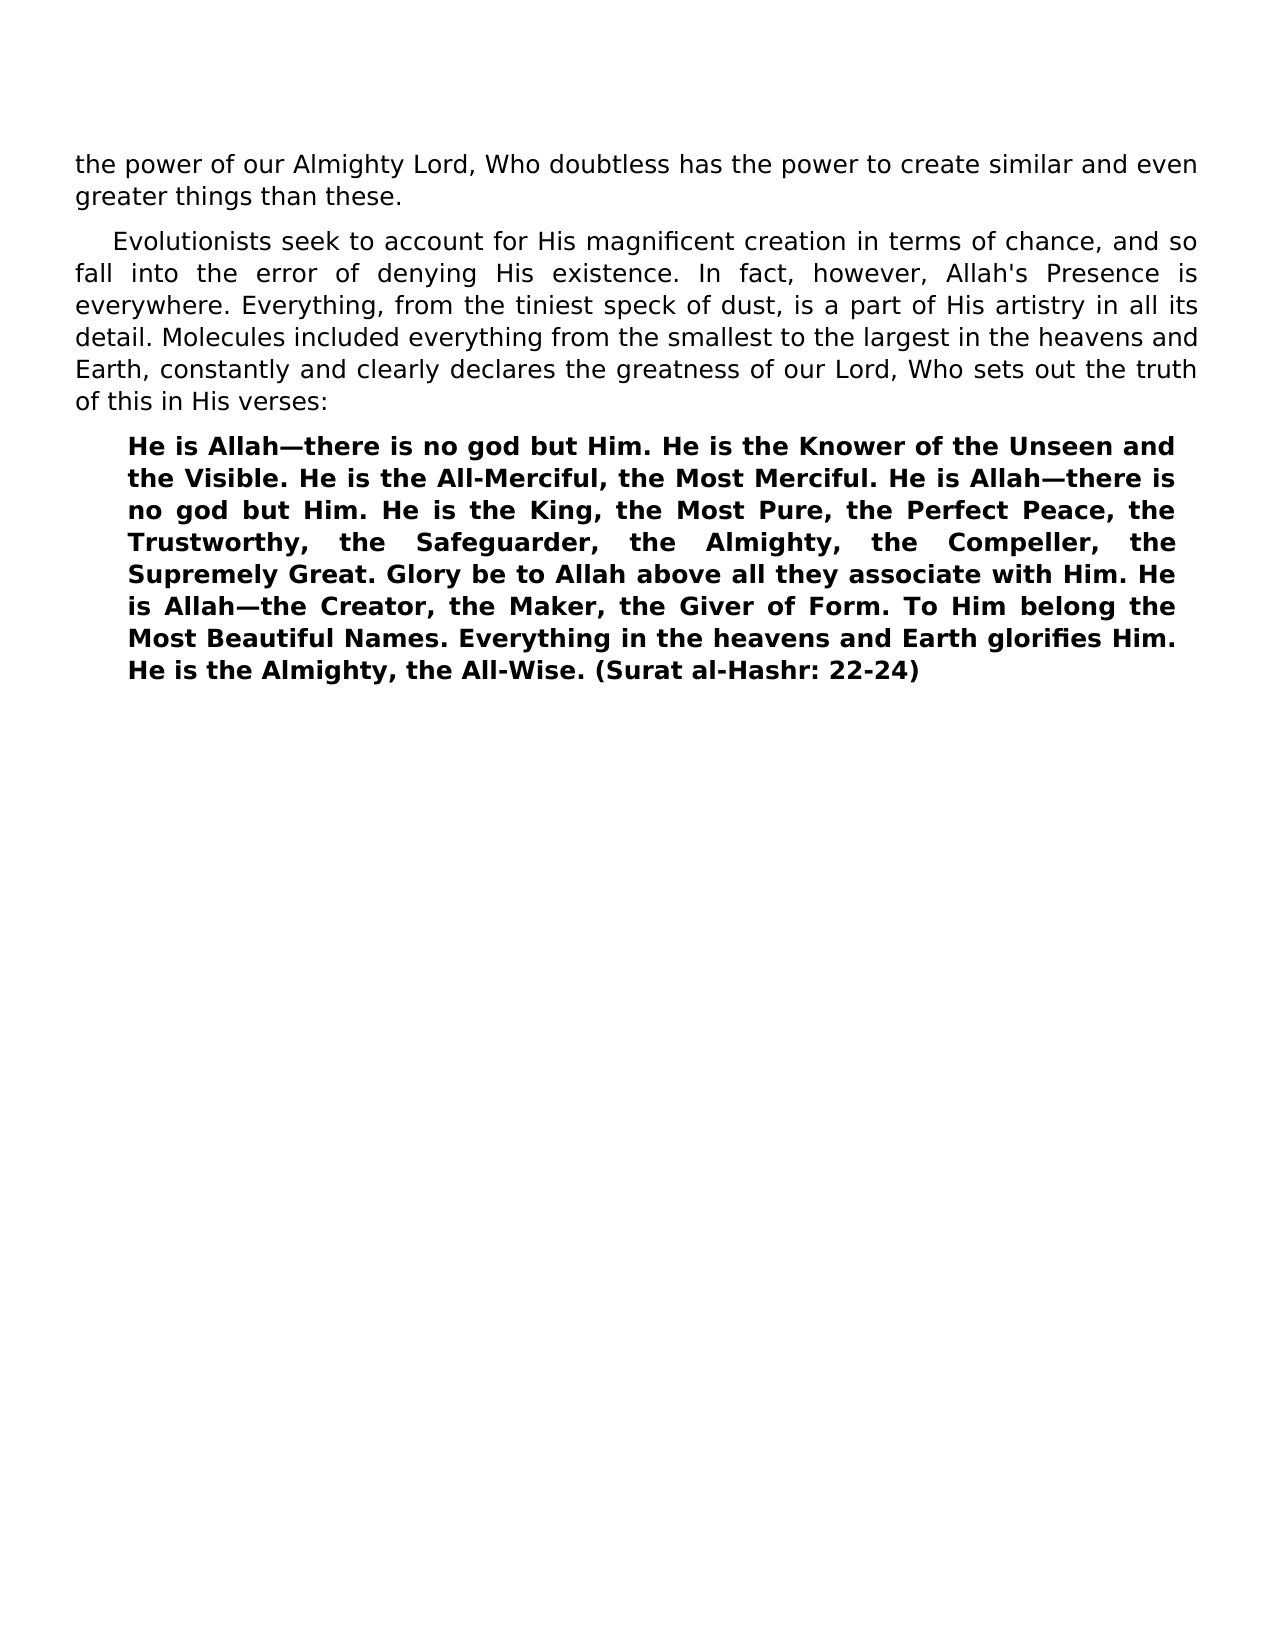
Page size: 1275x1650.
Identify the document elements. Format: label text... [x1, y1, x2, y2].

text the power of our Almighty Lord, Who doubtless has the power to create similar and even greater things than these. [75, 150, 1200, 211]
text Evolutionists seek to account for His magnificent creation in terms of chance, and so fall into the error of denying His existence. In fact, however, Allah's Presence is everywhere. Everything, from the tiniest speck of dust, is a part of His artistry in all its detail. Molecules included everything from the smallest to the largest in the heavens and Earth, constantly and clearly declares the greatness of our Lord, Who sets out the truth of this in His verses: [75, 227, 1200, 416]
text He is Allah—there is no god but Him. He is the Knower of the Unseen and the Visible. He is the All-Merciful, the Most Merciful. He is Allah—there is no god but Him. He is the King, the Most Pure, the Perfect Peace, the Trustworthy, the Safeguarder, the Almighty, the Compeller, the Supremely Great. Glory be to Allah above all they associate with Him. He is Allah—the Creator, the Maker, the Giver of Form. To Him belong the Most Beautiful Names. Everything in the heavens and Earth glorifies Him. He is the Almighty, the All-Wise. (Surat al-Hashr: 22-24) [127, 432, 1177, 685]
